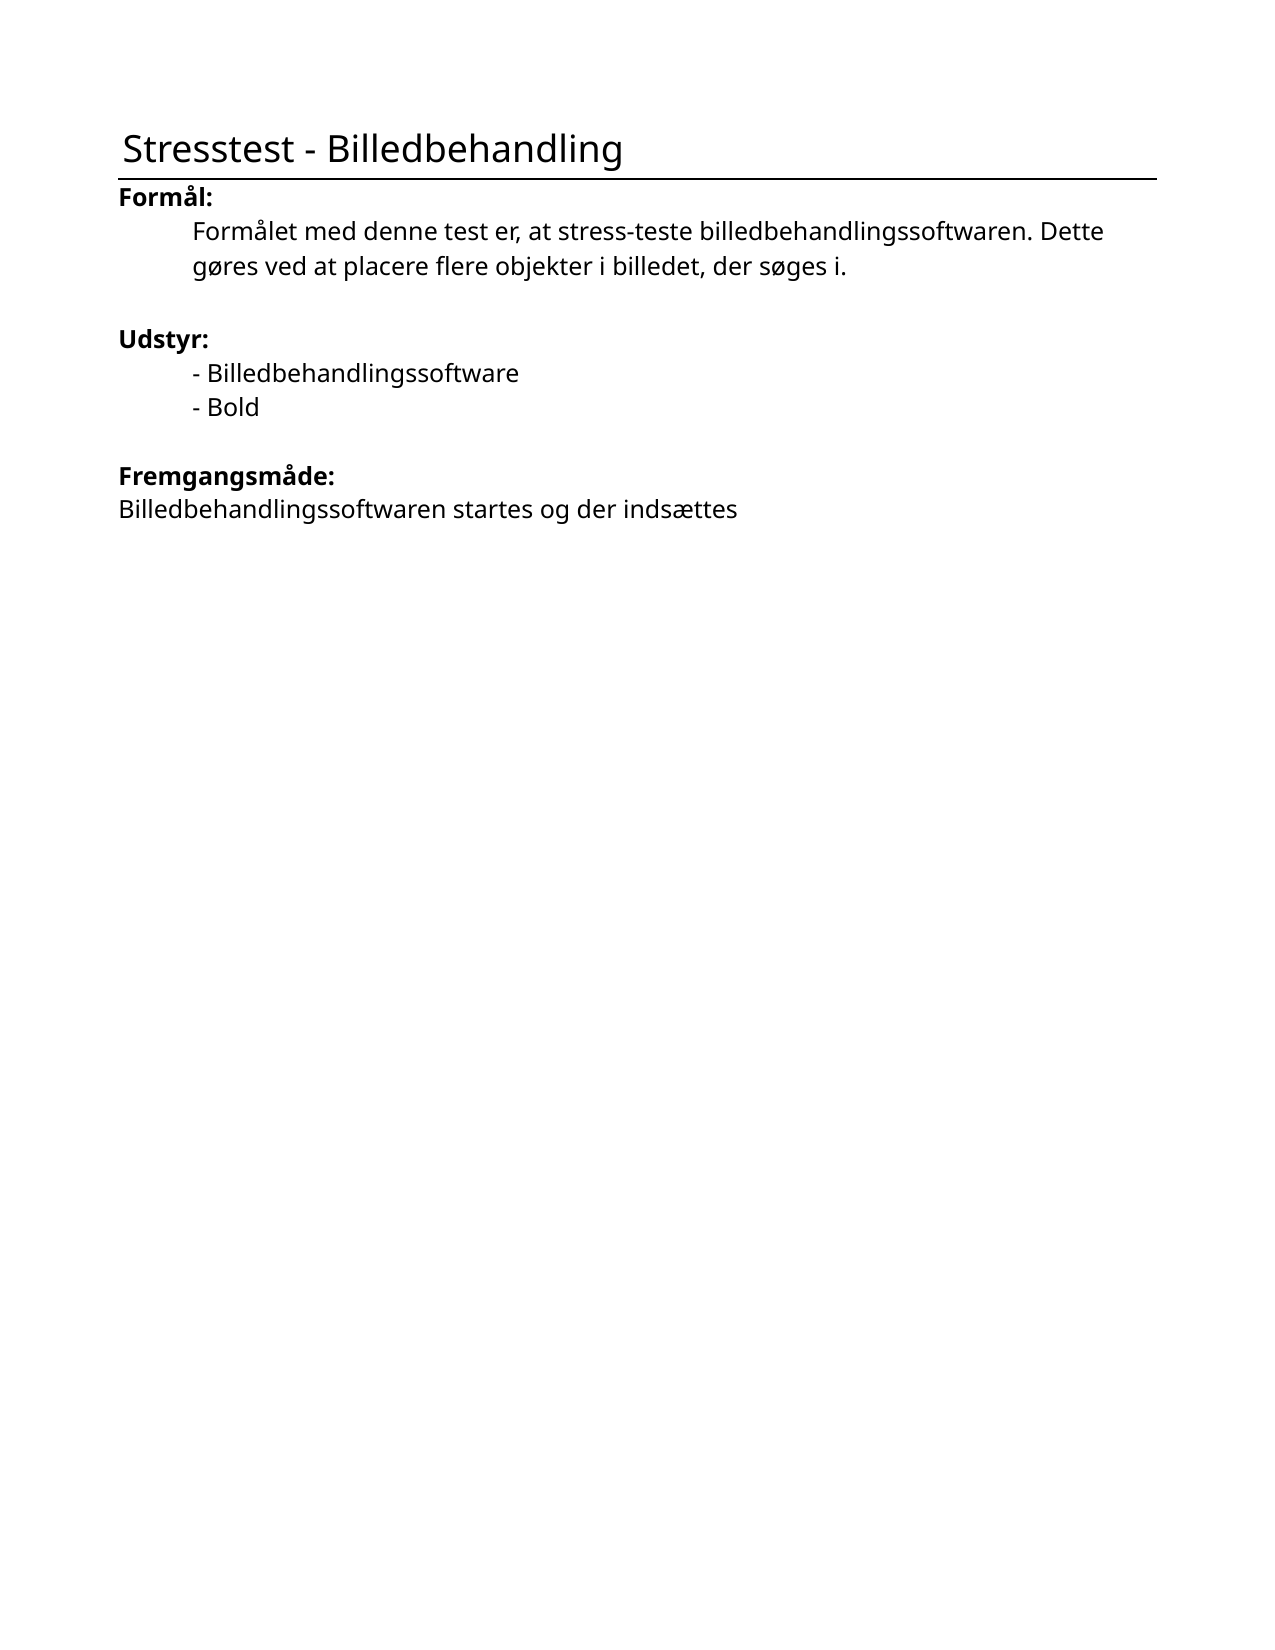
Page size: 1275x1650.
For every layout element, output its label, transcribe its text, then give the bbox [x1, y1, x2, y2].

text Fremgangsmåde: [118, 458, 1157, 492]
text - Billedbehandlingssoftware [118, 356, 1157, 390]
text Billedbehandlingssoftwaren startes og der indsættes [118, 492, 1157, 526]
text Stresstest - Billedbehandling [118, 118, 1157, 178]
text - Bold [118, 390, 1157, 424]
text Formålet med denne test er, at stress-teste billedbehandlingssoftwaren. Dette gøres ved at placere flere objekter i billedet, der søges i. [118, 214, 1157, 282]
text Udstyr: [118, 322, 1157, 356]
text Formål: [118, 180, 1157, 214]
